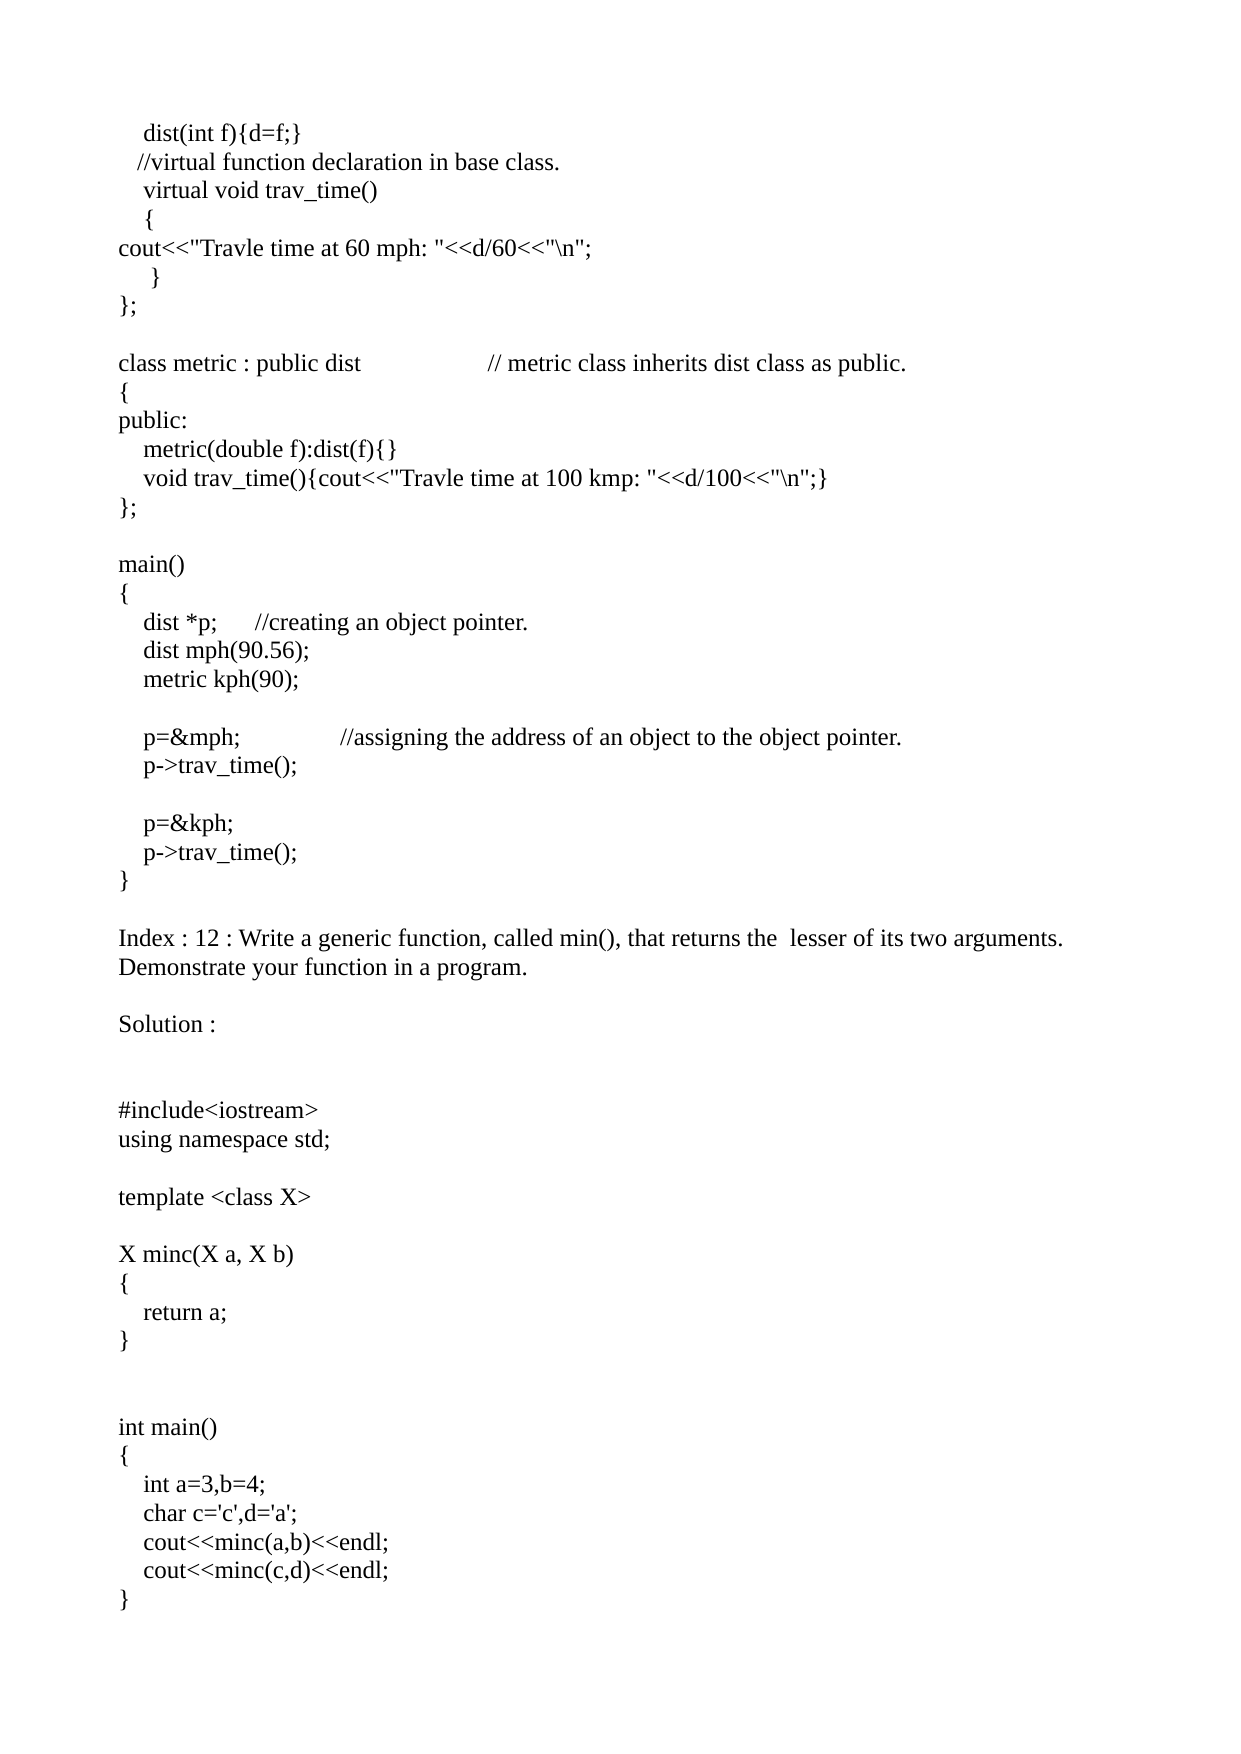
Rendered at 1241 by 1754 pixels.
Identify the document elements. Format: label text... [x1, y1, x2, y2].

text } [118, 1584, 1122, 1613]
text } [118, 1326, 1122, 1354]
text { [118, 204, 1122, 233]
text metric kph(90); [118, 664, 1122, 693]
text virtual void trav_time() [118, 176, 1122, 204]
text cout<<"Travle time at 60 mph: "<<d/60<<"\n"; [118, 233, 1122, 262]
text class metric : public dist // metric class inherits dist class as public. [118, 348, 1122, 377]
text using namespace std; [118, 1124, 1122, 1153]
text p->trav_time(); [118, 751, 1122, 779]
text cout<<minc(c,d)<<endl; [118, 1556, 1122, 1584]
text p=&mph; //assigning the address of an object to the object pointer. [118, 722, 1122, 751]
text void trav_time(){cout<<"Travle time at 100 kmp: "<<d/100<<"\n";} [118, 463, 1122, 492]
text dist mph(90.56); [118, 636, 1122, 664]
text cout<<minc(a,b)<<endl; [118, 1527, 1122, 1556]
text public: [118, 406, 1122, 434]
text template <class X> [118, 1182, 1122, 1211]
text int main() [118, 1412, 1122, 1441]
text { [118, 1441, 1122, 1469]
text { [118, 578, 1122, 607]
text p->trav_time(); [118, 837, 1122, 866]
text main() [118, 549, 1122, 578]
text p=&kph; [118, 808, 1122, 837]
text Index : 12 : Write a generic function, called min(), that returns the lesser of its two arguments. Demonstrate your function in a program. [118, 923, 1122, 981]
text metric(double f):dist(f){} [118, 434, 1122, 463]
text X minc(X a, X b) [118, 1239, 1122, 1268]
text } [118, 262, 1122, 291]
text Solution : [118, 1009, 1122, 1038]
text char c='c',d='a'; [118, 1498, 1122, 1527]
text { [118, 377, 1122, 406]
text dist(int f){d=f;} [118, 118, 1122, 147]
text }; [118, 291, 1122, 319]
text dist *p; //creating an object pointer. [118, 607, 1122, 636]
text return a; [118, 1297, 1122, 1326]
text int a=3,b=4; [118, 1469, 1122, 1498]
text #include<iostream> [118, 1096, 1122, 1124]
text //virtual function declaration in base class. [118, 147, 1122, 176]
text }; [118, 492, 1122, 521]
text { [118, 1268, 1122, 1297]
text } [118, 866, 1122, 894]
